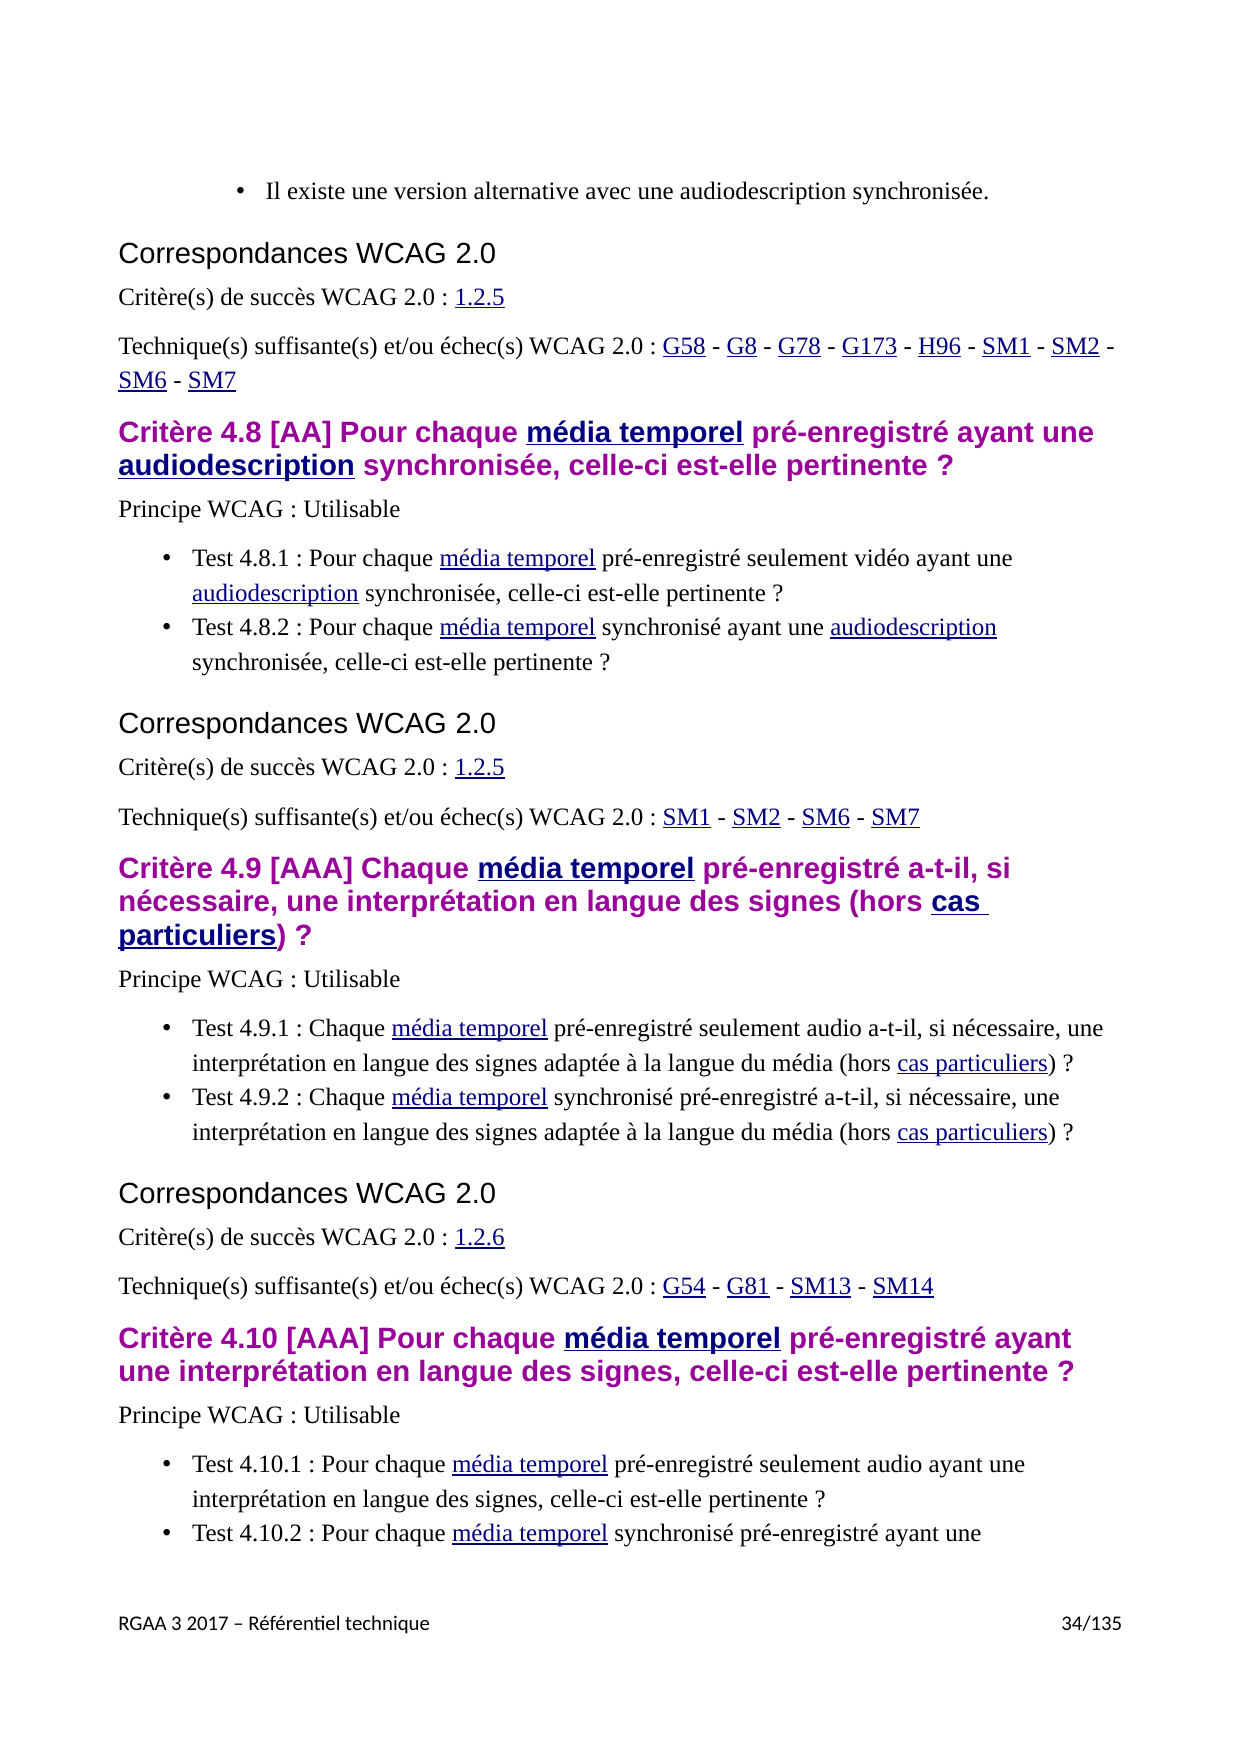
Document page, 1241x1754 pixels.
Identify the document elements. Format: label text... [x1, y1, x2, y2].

list Il existe une version alternative avec une audiodescription synchronisée. [236, 176, 1122, 205]
list Test 4.10.1 : Pour chaque média temporel pré-enregistré seulement audio ayant une interprétation en langue des signes, celle-ci est-elle pertinente ? [162, 1449, 1122, 1513]
list Test 4.9.1 : Chaque média temporel pré-enregistré seulement audio a-t-il, si nécessaire, une interprétation en langue des signes adaptée à la langue du média (hors cas particuliers) ? [162, 1013, 1122, 1077]
subtitle Correspondances WCAG 2.0 [118, 1176, 1122, 1210]
subtitle Correspondances WCAG 2.0 [118, 706, 1122, 740]
text Critère(s) de succès WCAG 2.0 : 1.2.6 [118, 1222, 1122, 1251]
list Test 4.8.2 : Pour chaque média temporel synchronisé ayant une audiodescription synchronisée, celle-ci est-elle pertinente ? [162, 612, 1122, 676]
text Technique(s) suffisante(s) et/ou échec(s) WCAG 2.0 : G54 - G81 - SM13 - SM14 [118, 1271, 1122, 1300]
text Critère(s) de succès WCAG 2.0 : 1.2.5 [118, 282, 1122, 311]
text Critère(s) de succès WCAG 2.0 : 1.2.5 [118, 752, 1122, 781]
text Technique(s) suffisante(s) et/ou échec(s) WCAG 2.0 : SM1 - SM2 - SM6 - SM7 [118, 802, 1122, 830]
text Principe WCAG : Utilisable [118, 1401, 1122, 1429]
subtitle Correspondances WCAG 2.0 [118, 236, 1122, 269]
subtitle Critère 4.9 [AAA] Chaque média temporel pré-enregistré a-t-il, si nécessaire, une interprétation en langue des signes (hors cas particuliers) ? [118, 851, 1122, 952]
list Test 4.10.2 : Pour chaque média temporel synchronisé pré-enregistré ayant une [162, 1518, 1122, 1547]
subtitle Critère 4.8 [AA] Pour chaque média temporel pré-enregistré ayant une audiodescription synchronisée, celle-ci est-elle pertinente ? [118, 414, 1122, 482]
text Principe WCAG : Utilisable [118, 964, 1122, 993]
list Test 4.9.2 : Chaque média temporel synchronisé pré-enregistré a-t-il, si nécessaire, une interprétation en langue des signes adaptée à la langue du média (hors cas particuliers) ? [162, 1082, 1122, 1146]
text Technique(s) suffisante(s) et/ou échec(s) WCAG 2.0 : G58 - G8 - G78 - G173 - H96 - SM1 - SM2 - SM6 - SM7 [118, 331, 1122, 394]
text Principe WCAG : Utilisable [118, 494, 1122, 523]
subtitle Critère 4.10 [AAA] Pour chaque média temporel pré-enregistré ayant une interprétation en langue des signes, celle-ci est-elle pertinente ? [118, 1321, 1122, 1388]
list Test 4.8.1 : Pour chaque média temporel pré-enregistré seulement vidéo ayant une audiodescription synchronisée, celle-ci est-elle pertinente ? [162, 543, 1122, 607]
